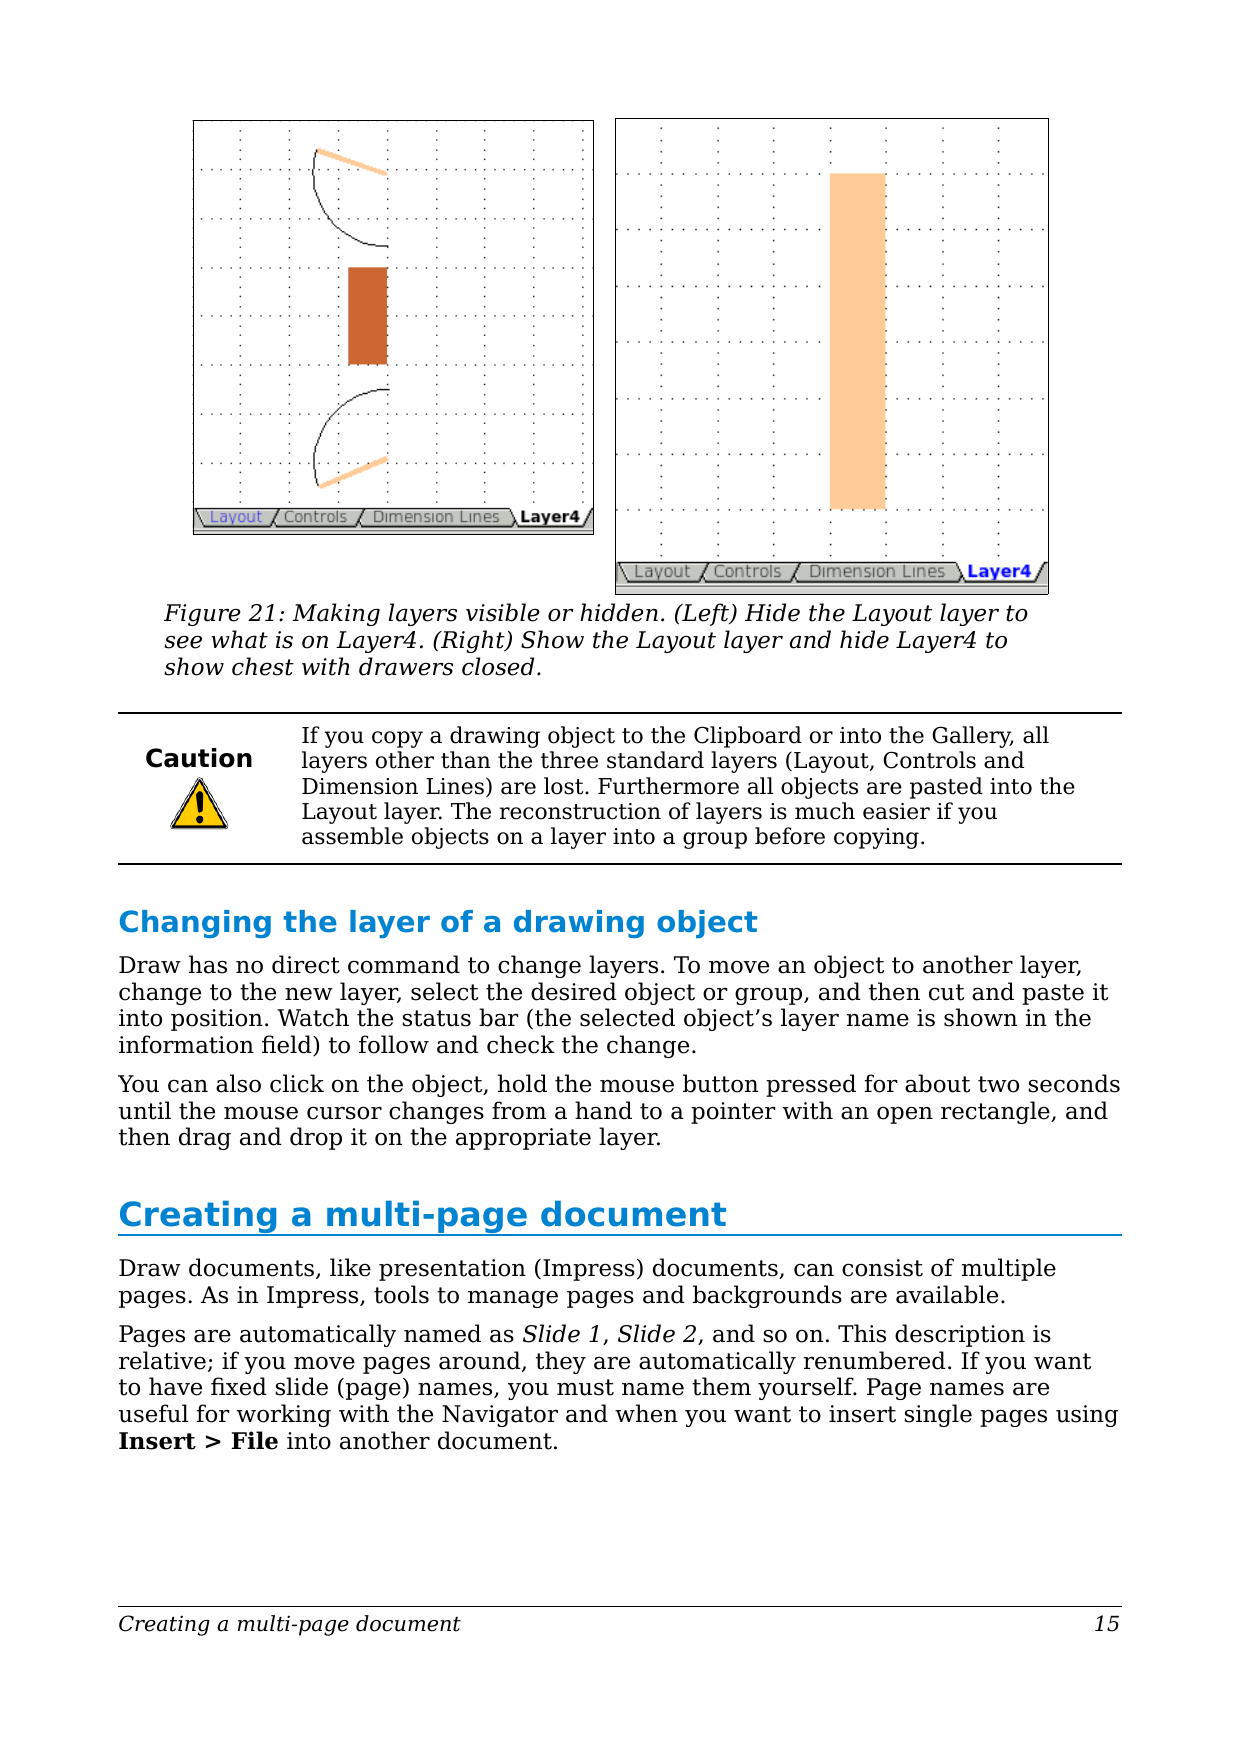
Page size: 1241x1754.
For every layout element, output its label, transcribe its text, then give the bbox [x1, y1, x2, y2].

text Draw has no direct command to change layers. To move an object to another layer, change to the new layer, select the desired object or group, and then cut and paste it into position. Watch the status bar (the selected object’s layer name is shown in the information field) to follow and check the change. [118, 952, 1122, 1059]
text Pages are automatically named as Slide 1, Slide 2, and so on. This description is relative; if you move pages around, they are automatically renumbered. If you want to have fixed slide (page) names, you must name them yourself. Page names are useful for working with the Navigator and when you want to insert single pages using Insert > File into another document. [118, 1321, 1122, 1455]
subtitle Creating a multi-page document [118, 1196, 1122, 1234]
picture [166, 773, 232, 833]
picture [194, 121, 593, 534]
subtitle Changing the layer of a drawing object [118, 906, 1122, 939]
table_header Caution [118, 714, 280, 863]
table_header If you copy a drawing object to the Clipboard or into the Gallery, all layers other than the three standard layers (Layout, Controls and Dimension Lines) are lost. Furthermore all objects are pasted into the Layout layer. The reconstruction of layers is much easier if you assemble objects on a layer into a group before copying. [280, 714, 1122, 863]
picture [616, 119, 1048, 594]
text Figure 21: Making layers visible or hidden. (Left) Hide the Layout layer to see what is on Layer4. (Right) Show the Layout layer and hide Layer4 to show chest with drawers closed. [164, 601, 1076, 681]
text Draw documents, like presentation (Impress) documents, can consist of multiple pages. As in Impress, tools to manage pages and backgrounds are available. [118, 1255, 1122, 1309]
text You can also click on the object, hold the mouse button pressed for about two seconds until the mouse cursor changes from a hand to a pointer with an open rectangle, and then drag and drop it on the appropriate layer. [118, 1071, 1122, 1151]
